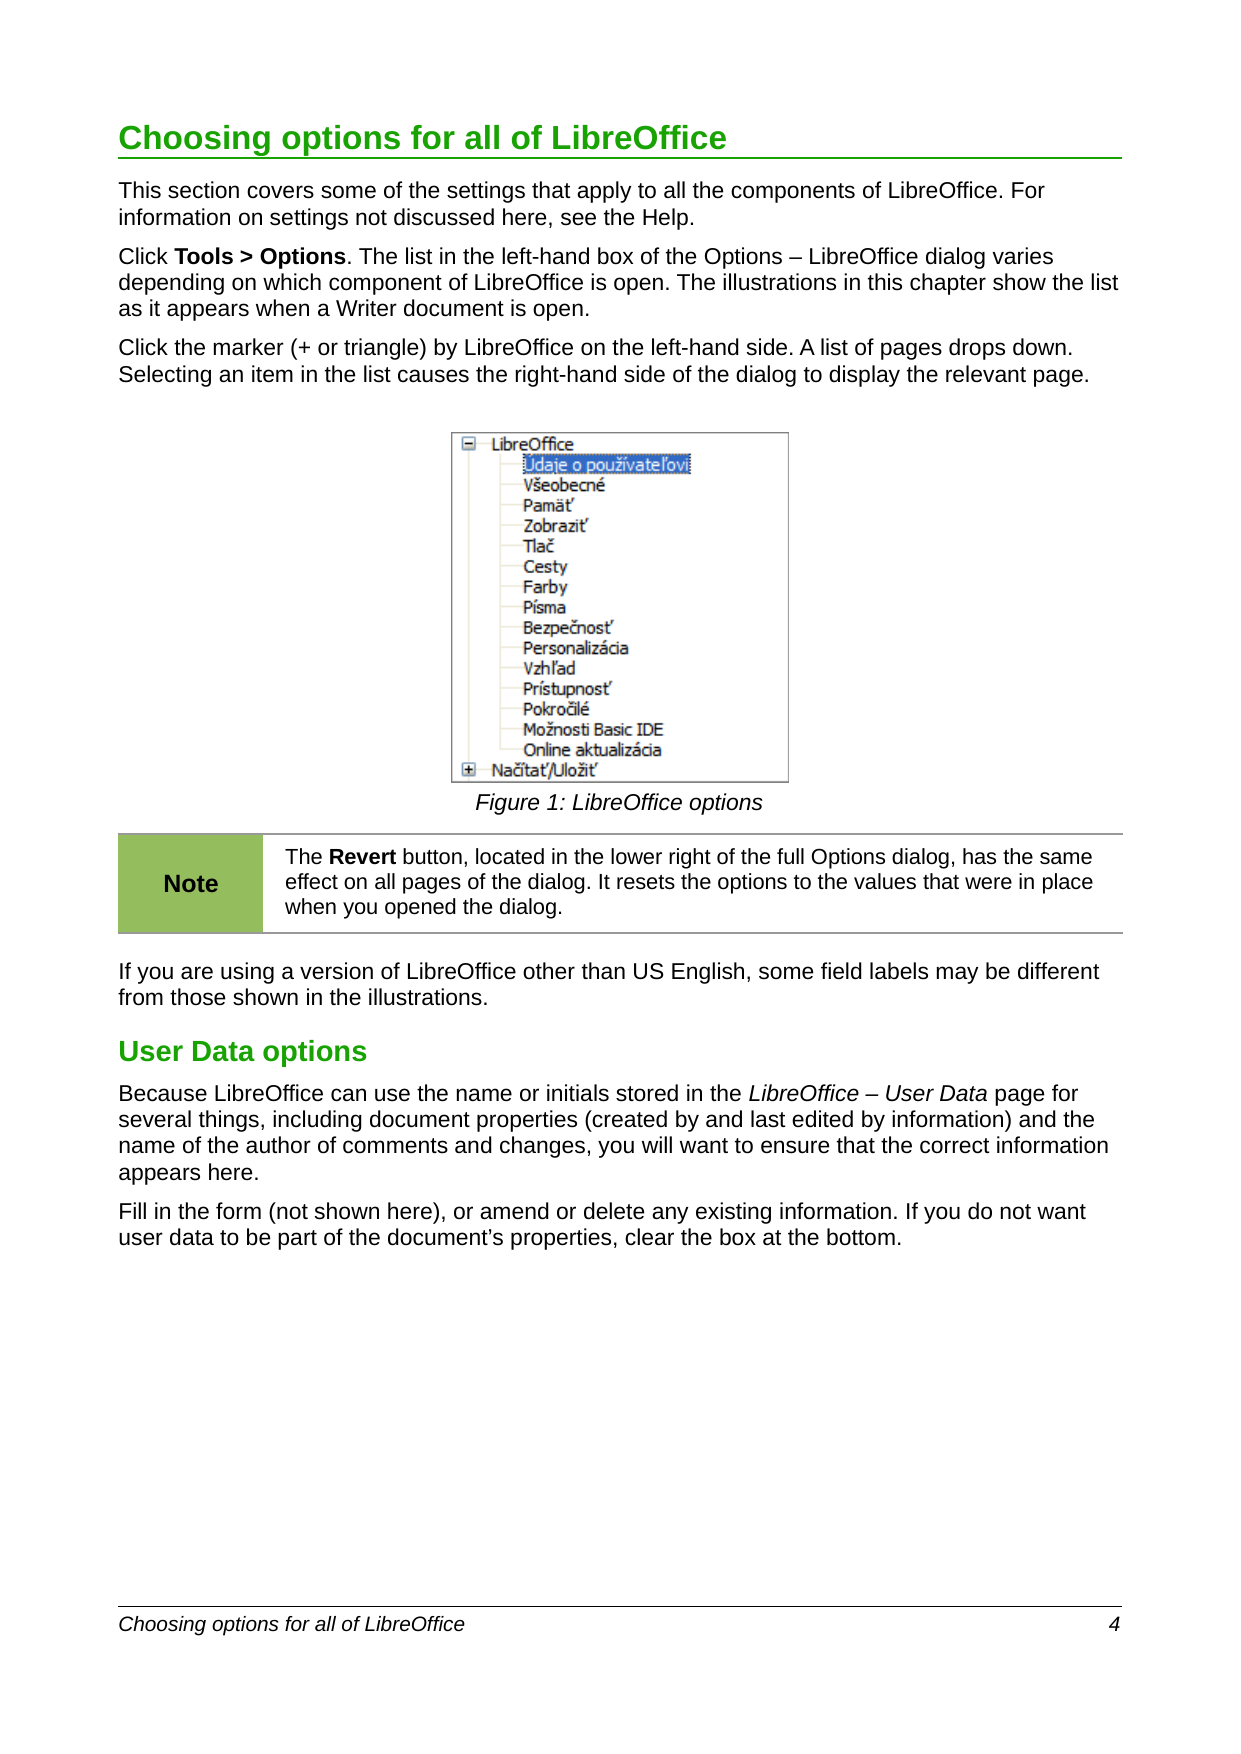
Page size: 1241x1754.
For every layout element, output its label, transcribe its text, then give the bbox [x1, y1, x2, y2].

text This section covers some of the settings that apply to all the components of LibreOffice. For information on settings not discussed here, see the Help. [118, 177, 1122, 230]
subtitle Choosing options for all of LibreOffice [118, 118, 1122, 157]
text Click the marker (+ or triangle) by LibreOffice on the left-hand side. A list of pages drops down. Selecting an item in the list causes the right-hand side of the dialog to display the relevant page. [118, 334, 1122, 387]
table_header The Revert button, located in the lower right of the full Options dialog, has the same effect on all pages of the dialog. It resets the options to the values that were in place when you opened the dialog. [264, 835, 1122, 932]
text Fill in the form (not shown here), or amend or delete any existing information. If you do not want user data to be part of the document’s properties, clear the box at the bottom. [118, 1198, 1122, 1250]
picture [451, 432, 789, 783]
subtitle User Data options [118, 1034, 1122, 1067]
text If you are using a version of LibreOffice other than US English, some field labels may be different from those shown in the illustrations. [118, 958, 1122, 1011]
table_header Note [118, 835, 263, 932]
text Click Tools > Options. The list in the left-hand box of the Options – LibreOffice dialog varies depending on which component of LibreOffice is open. The illustrations in this chapter show the list as it appears when a Writer document is open. [118, 243, 1122, 322]
text Because LibreOffice can use the name or initials stored in the LibreOffice – User Data page for several things, including document properties (created by and last edited by information) and the name of the author of comments and changes, you will want to ensure that the correct information appears here. [118, 1080, 1122, 1185]
text Figure 1: LibreOffice options [404, 789, 836, 815]
